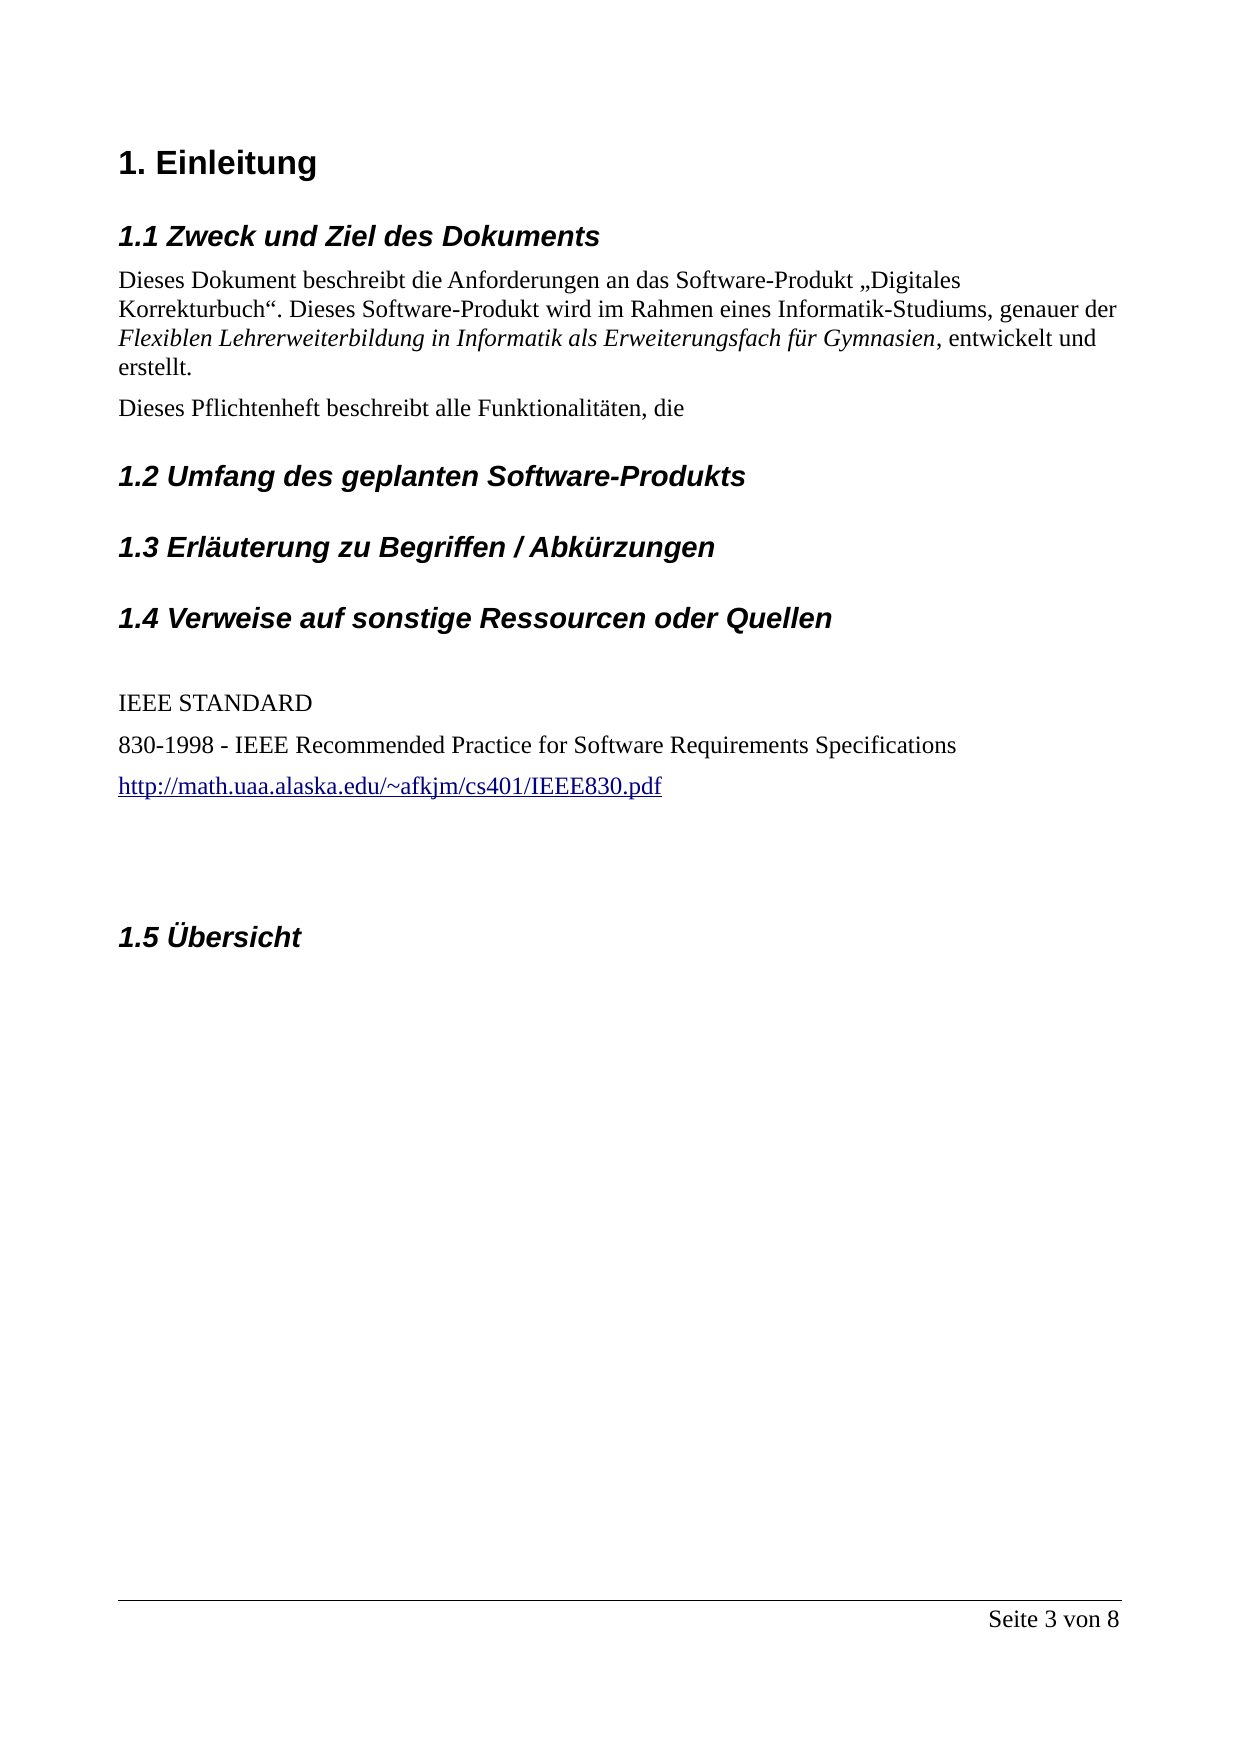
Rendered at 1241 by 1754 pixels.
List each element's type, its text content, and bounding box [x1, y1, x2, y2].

text Dieses Pflichtenheft beschreibt alle Funktionalitäten, die [118, 393, 1122, 422]
subtitle 1.1 Zweck und Ziel des Dokuments [118, 219, 1122, 253]
text Dieses Dokument beschreibt die Anforderungen an das Software-Produkt „Digitales Korrekturbuch“. Dieses Software-Produkt wird im Rahmen eines Informatik-Studiums, genauer der Flexiblen Lehrerweiterbildung in Informatik als Erweiterungsfach für Gymnasien, entwickelt und erstellt. [118, 265, 1122, 380]
subtitle 1.2 Umfang des geplanten Software-Produkts [118, 459, 1122, 493]
text IEEE STANDARD [118, 688, 1122, 717]
text http://math.uaa.alaska.edu/~afkjm/cs401/IEEE830.pdf [118, 771, 1122, 800]
subtitle 1.3 Erläuterung zu Begriffen / Abkürzungen [118, 530, 1122, 564]
text 830-1998 - IEEE Recommended Practice for Software Requirements Specifications [118, 730, 1122, 758]
subtitle 1.4 Verweise auf sonstige Ressourcen oder Quellen [118, 601, 1122, 635]
subtitle 1.5 Übersicht [118, 920, 1122, 953]
subtitle 1. Einleitung [118, 143, 1122, 182]
